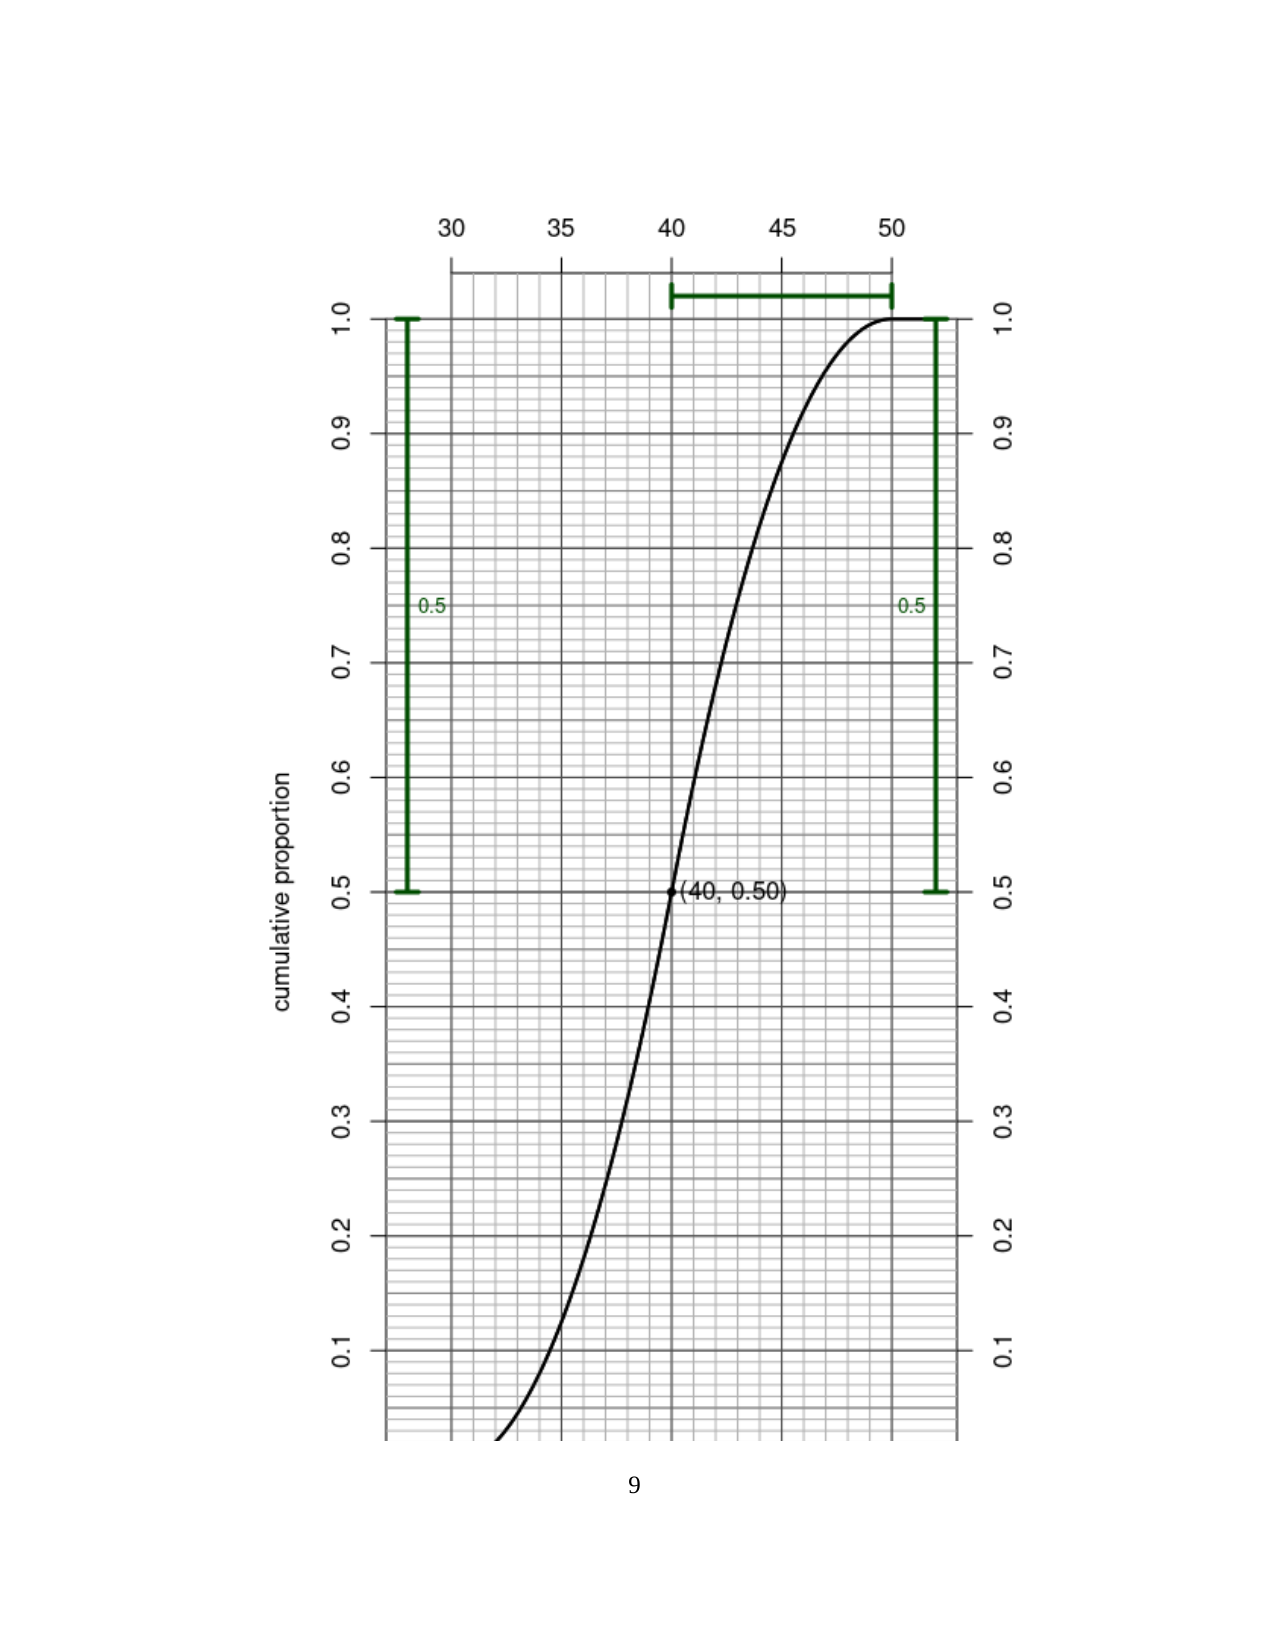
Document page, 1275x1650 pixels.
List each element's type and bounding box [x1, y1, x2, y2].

picture [262, 150, 1021, 1441]
